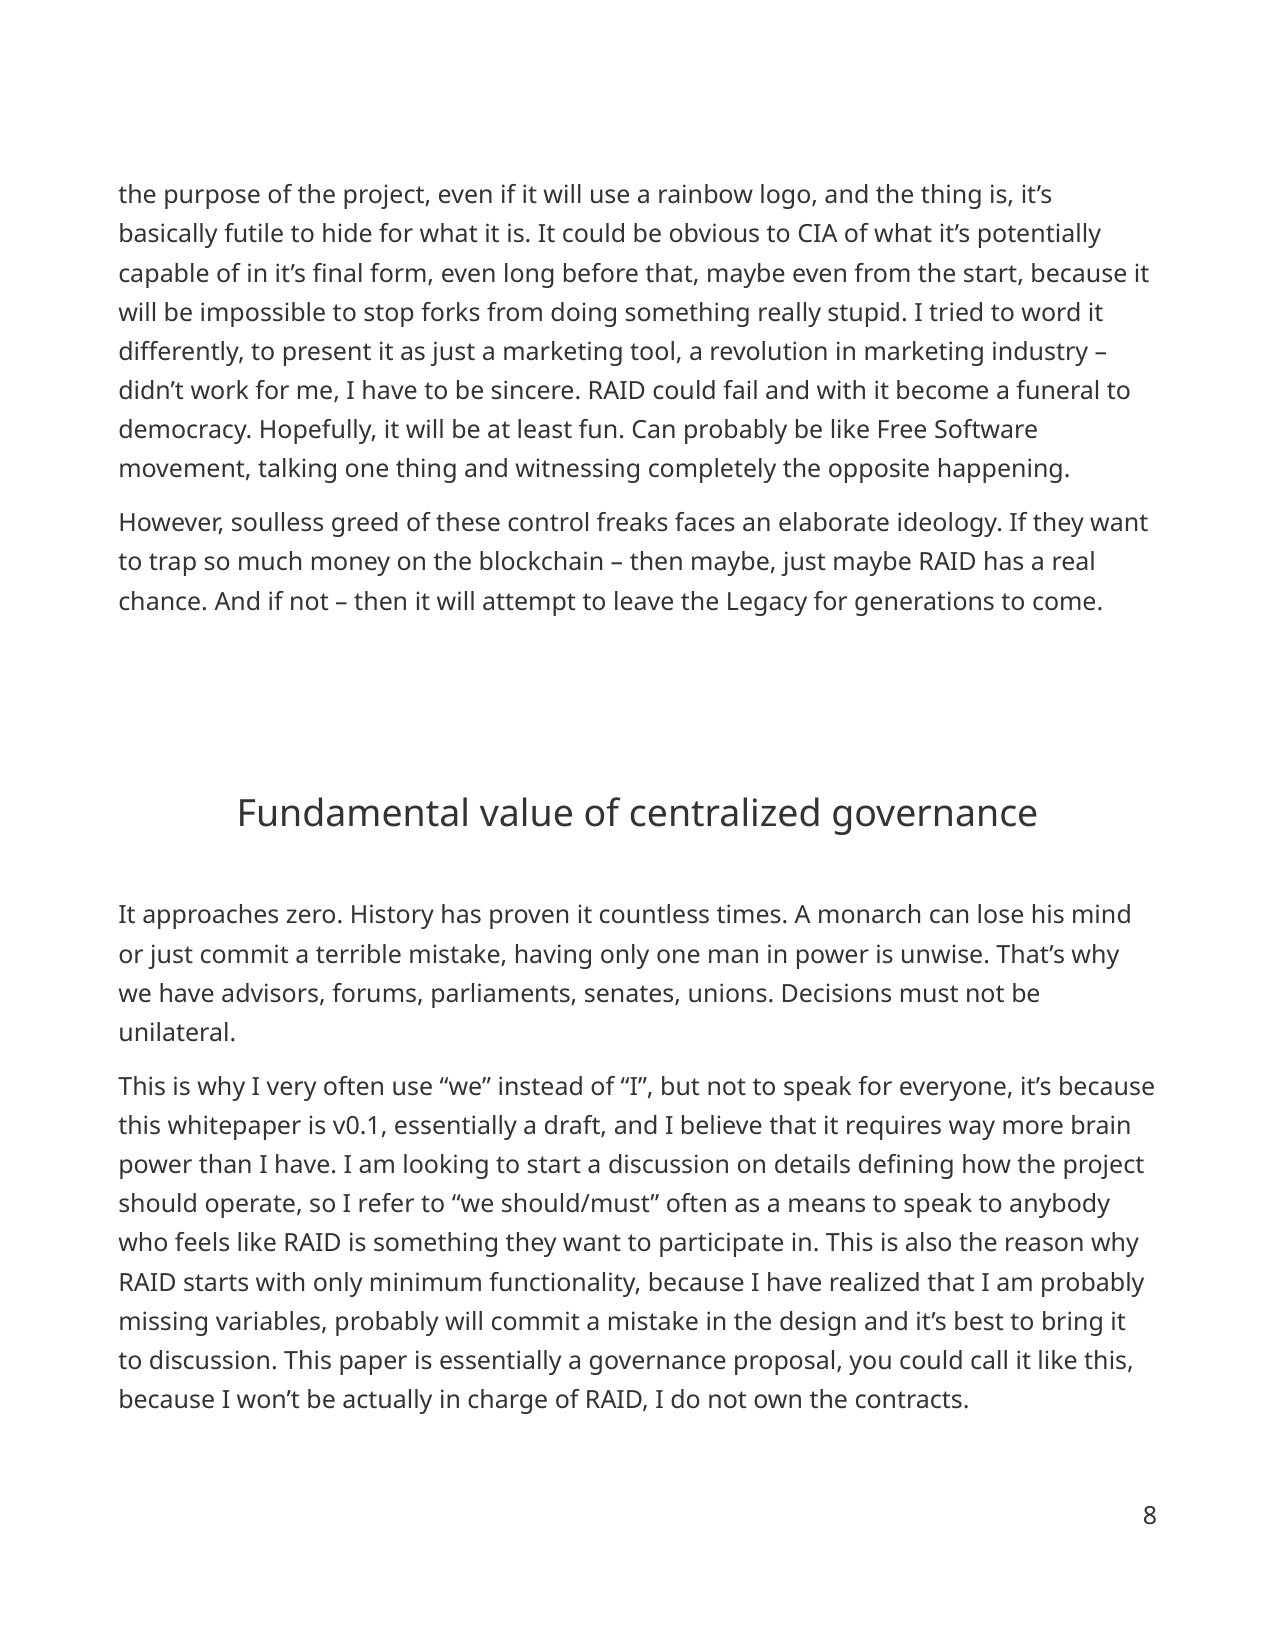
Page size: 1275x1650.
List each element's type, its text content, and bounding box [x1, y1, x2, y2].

text However, soulless greed of these control freaks faces an elaborate ideology. If they want to trap so much money on the blockchain – then maybe, just maybe RAID has a real chance. And if not – then it will attempt to leave the Legacy for generations to come. [118, 505, 1157, 617]
text It approaches zero. History has proven it countless times. A monarch can lose his mind or just commit a terrible mistake, having only one man in power is unwise. That’s why we have advisors, forums, parliaments, senates, unions. Decisions must not be unilateral. [118, 897, 1157, 1049]
text This is why I very often use “we” instead of “I”, but not to speak for everyone, it’s because this whitepaper is v0.1, essentially a draft, and I believe that it requires way more brain power than I have. I am looking to start a discussion on details defining how the project should operate, so I refer to “we should/must” often as a means to speak to anybody who feels like RAID is something they want to participate in. This is also the reason why RAID starts with only minimum functionality, because I have realized that I am probably missing variables, probably will commit a mistake in the design and it’s best to bring it to discussion. This paper is essentially a governance proposal, you could call it like this, because I won’t be actually in charge of RAID, I do not own the contracts. [118, 1068, 1157, 1416]
subtitle Fundamental value of centralized governance [118, 786, 1157, 837]
text the purpose of the project, even if it will use a rainbow logo, and the thing is, it’s basically futile to hide for what it is. It could be obvious to CIA of what it’s potentially capable of in it’s final form, even long before that, maybe even from the start, because it will be impossible to stop forks from doing something really stupid. I tried to word it differently, to present it as just a marketing tool, a revolution in marketing industry – didn’t work for me, I have to be sincere. RAID could fail and with it become a funeral to democracy. Hopefully, it will be at least fun. Can probably be like Free Software movement, talking one thing and witnessing completely the opposite happening. [118, 177, 1157, 485]
